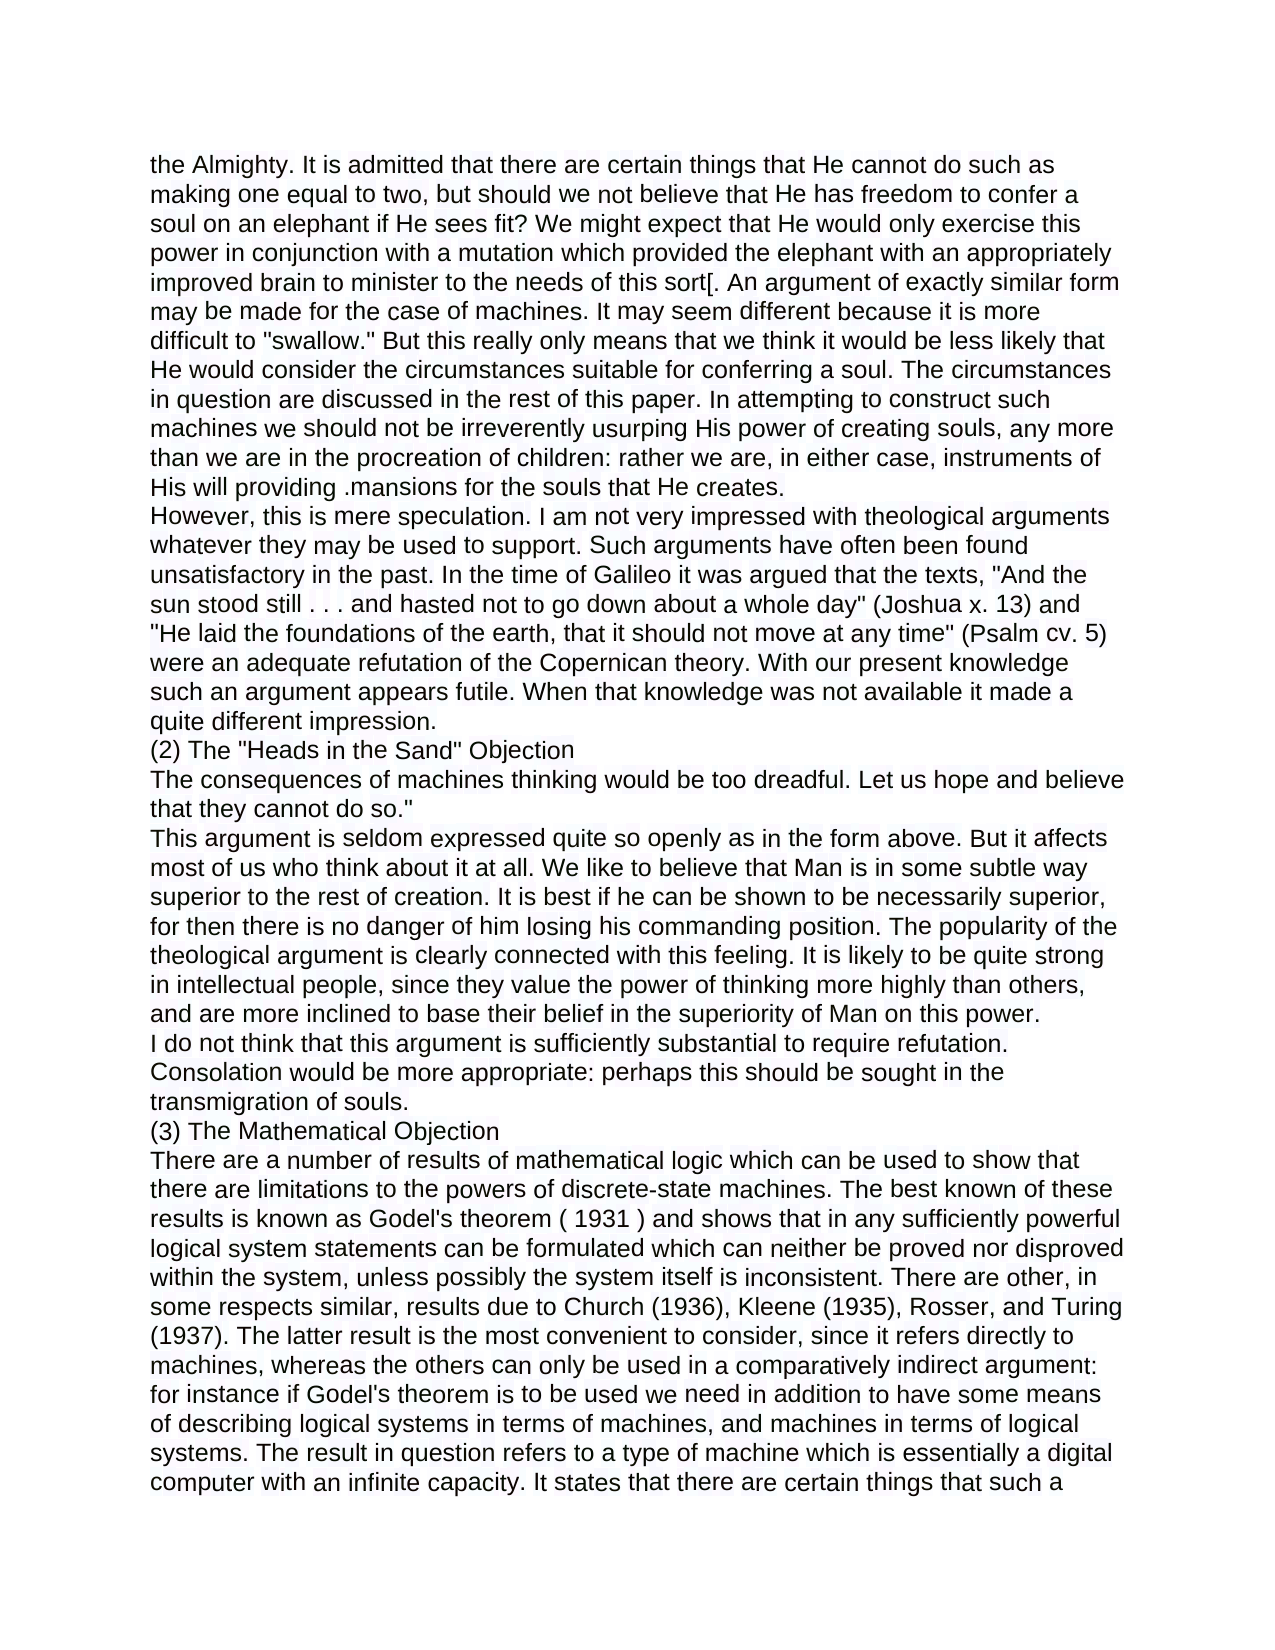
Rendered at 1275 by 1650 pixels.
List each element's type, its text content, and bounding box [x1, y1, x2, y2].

text (2) The "Heads in the Sand" Objection [319, 735, 360, 765]
text (2) The "Heads in the Sand" Objection [574, 735, 1125, 765]
text The consequences of machines thinking would be too dreadful. Let us hope and believe that they cannot do so." [383, 765, 1125, 823]
text I do not think that this argument is sufficiently substantial to require refutation. Consolation would be more appropriate: perhaps this should be sought in the transmigration of souls. [150, 1028, 1125, 1116]
text However, this is mere speculation. I am not very impressed with theological arguments whatever they may be used to support. Such arguments have often been found unsatisfactory in the past. In the time of Galileo it was argued that the texts, "And the sun stood still . . . and hasted not to go down about a whole day" (Joshua x. 13) and "He laid the foundations of the earth, that it should not move at any time" (Psalm cv. 5) were an adequate refutation of the Copernican theory. With our present knowledge such an argument appears futile. When that knowledge was not available it made a quite different impression. [531, 501, 612, 677]
text The consequences of machines thinking would be too dreadful. Let us hope and believe that they cannot do so." [157, 765, 200, 823]
text This argument is seldom expressed quite so openly as in the form above. But it affects most of us who think about it at all. We like to believe that Man is in some subtle way superior to the rest of creation. It is best if he can be shown to be necessarily superior, for then there is no danger of him losing his commanding position. The popularity of the theological argument is clearly connected with this feeling. It is likely to be quite strong in intellectual people, since they value the power of thinking more highly than others, and are more inclined to base their belief in the superiority of Man on this power. [150, 823, 1125, 1028]
text (2) The "Heads in the Sand" Objection [387, 735, 425, 765]
text (2) The "Heads in the Sand" Objection [439, 735, 488, 765]
text There are a number of results of mathematical logic which can be used to show that there are limitations to the powers of discrete-state machines. The best known of these results is known as Godel's theorem ( 1931 ) and shows that in any sufficiently powerful logical system statements can be formulated which can neither be proved nor disproved within the system, unless possibly the system itself is inconsistent. There are other, in some respects similar, results due to Church (1936), Kleene (1935), Rosser, and Turing (1937). The latter result is the most convenient to consider, since it refers directly to machines, whereas the others can only be used in a comparatively indirect argument: for instance if Godel's theorem is to be used we need in addition to have some means of describing logical systems in terms of machines, and machines in terms of logical systems. The result in question refers to a type of machine which is essentially a digital computer with an infinite capacity. It states that there are certain things that such a [150, 1145, 1125, 1496]
text (2) The "Heads in the Sand" Objection [203, 735, 238, 765]
text (3) The Mathematical Objection [499, 1116, 1125, 1145]
text I am unable to accept any part of this, but will attempt to reply in theological terms. I should find the argument more convincing if animals were classed with men, for there is a greater difference, to my mind, between the typical animate and the inanimate than there is between man and the other animals. The arbitrary character of the orthodox view becomes clearer if we consider how it might appear to a member of some other religious community. How do Christians regard the Moslem view that women have no souls? But let us leave this point aside and return to the main argument. It appears to me that the argument quoted above implies a serious restriction of the omnipotence of the Almighty. It is admitted that there are certain things that He cannot do such as making one equal to two, but should we not believe that He has freedom to confer a soul on an elephant if He sees fit? We might expect that He would only exercise this power in conjunction with a mutation which provided the elephant with an appropriately improved brain to minister to the needs of this sort[. An argument of exactly similar form may be made for the case of machines. It may seem different because it is more difficult to "swallow." But this really only means that we think it would be less likely that He would consider the circumstances suitable for conferring a soul. The circumstances in question are discussed in the rest of this paper. In attempting to construct such machines we should not be irreverently usurping His power of creating souls, any more than we are in the procreation of children: rather we are, in either case, instruments of His will providing .mansions for the souls that He creates. [150, 150, 1125, 501]
text However, this is mere speculation. I am not very impressed with theological arguments whatever they may be used to support. Such arguments have often been found unsatisfactory in the past. In the time of Galileo it was argued that the texts, "And the sun stood still . . . and hasted not to go down about a whole day" (Joshua x. 13) and "He laid the foundations of the earth, that it should not move at any time" (Psalm cv. 5) were an adequate refutation of the Copernican theory. With our present knowledge such an argument appears futile. When that knowledge was not available it made a quite different impression. [413, 501, 1125, 735]
